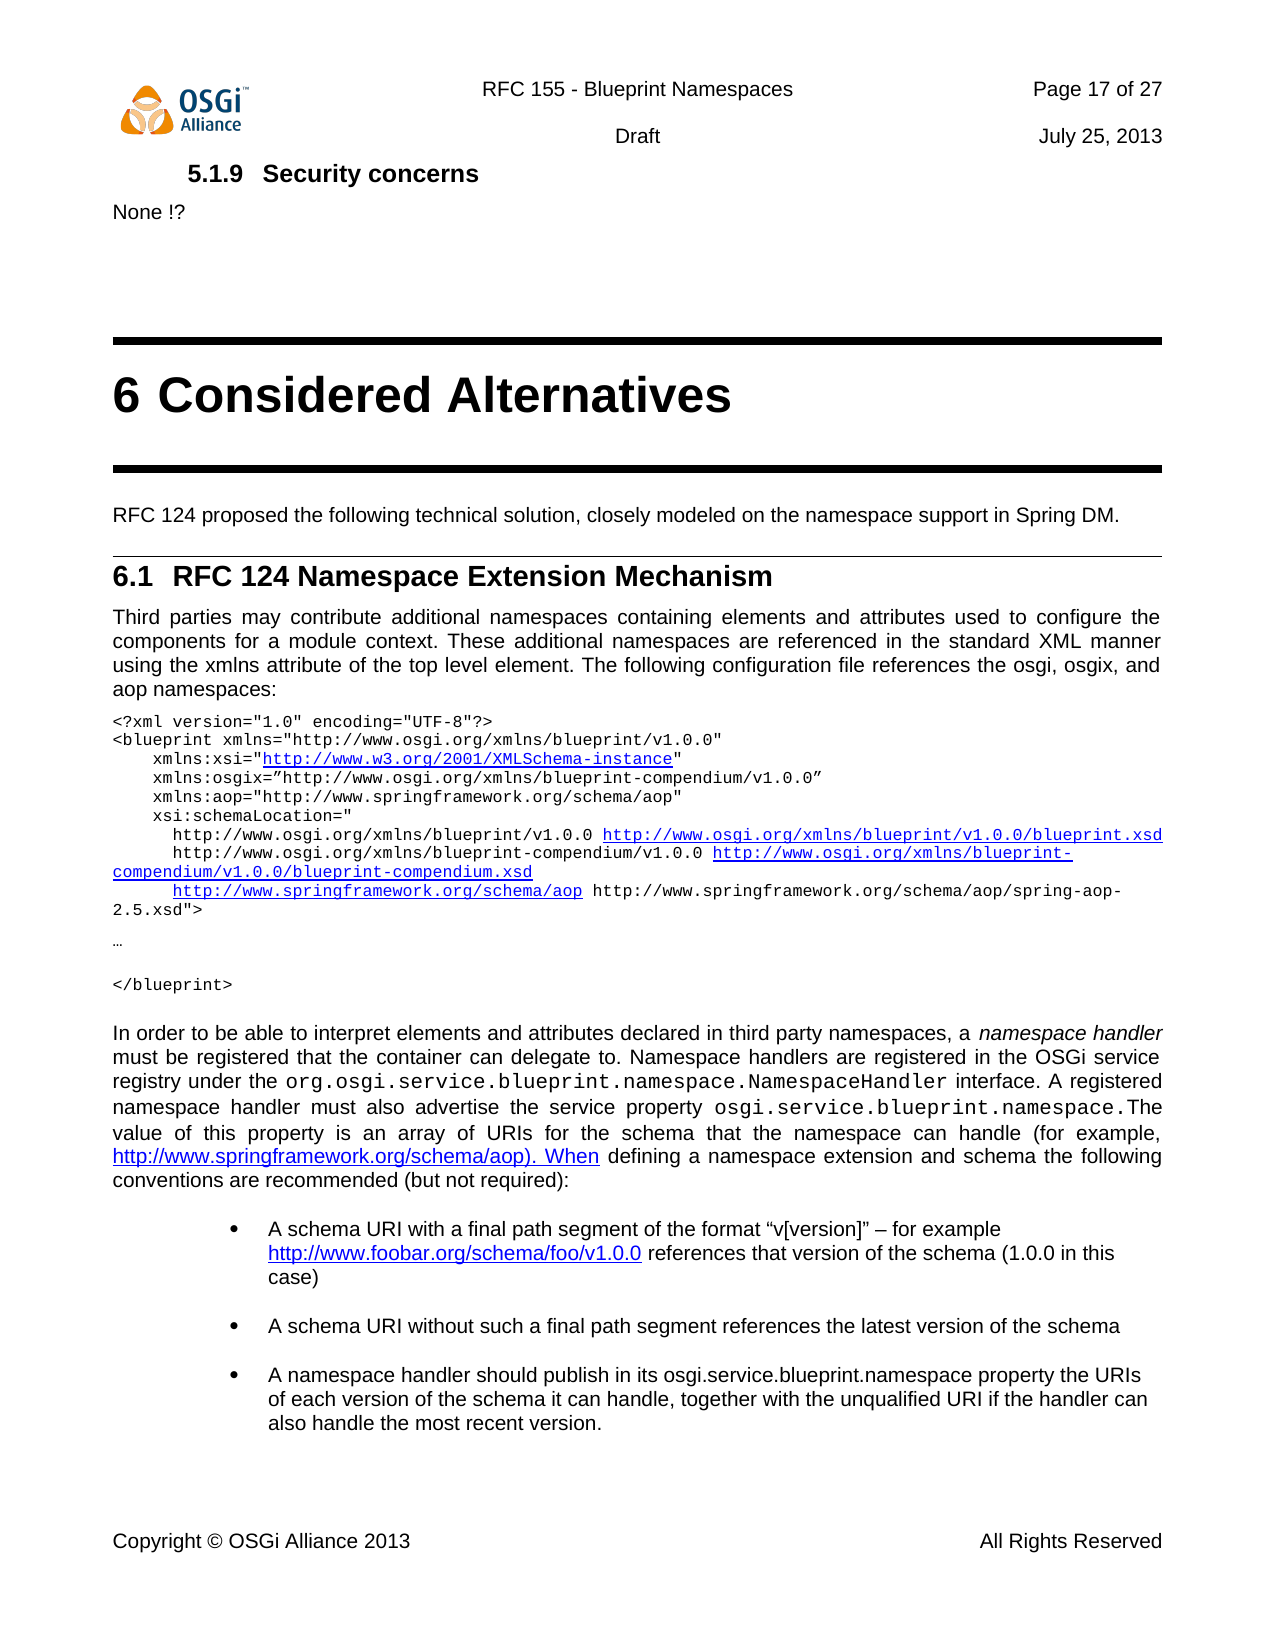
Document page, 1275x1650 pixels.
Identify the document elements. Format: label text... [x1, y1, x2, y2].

text None !? [112, 200, 1162, 224]
text http://www.springframework.org/schema/aop http://www.springframework.org/schema/aop/spring-aop-2.5.xsd"> [112, 883, 1162, 921]
text <?xml version="1.0" encoding="UTF-8"?> [112, 713, 1162, 732]
list A schema URI with a final path segment of the format “v[version]” – for example http://www.foobar.org/schema/foo/v1.0.0 references that version of the schema (1.0.0 in this case) [230, 1217, 1162, 1289]
picture [113, 78, 257, 142]
subtitle RFC 124 Namespace Extension Mechanism [112, 557, 1162, 592]
list A schema URI without such a final path segment references the latest version of the schema [230, 1314, 1162, 1338]
text xmlns:osgix=”http://www.osgi.org/xmlns/blueprint-compendium/v1.0.0” [112, 770, 1162, 788]
text </blueprint> [112, 977, 1162, 996]
text RFC 124 proposed the following technical solution, closely modeled on the namespace support in Spring DM. [112, 502, 1162, 526]
text xsi:schemaLocation=" [112, 807, 1162, 826]
text xmlns:aop="http://www.springframework.org/schema/aop" [112, 788, 1162, 807]
text http://www.osgi.org/xmlns/blueprint/v1.0.0 http://www.osgi.org/xmlns/blueprint/v1.0.0/blueprint.xsd [112, 826, 1162, 845]
subtitle Security concerns [187, 159, 1162, 188]
text In order to be able to interpret elements and attributes declared in third party namespaces, a namespace handler must be registered that the container can delegate to. Namespace handlers are registered in the OSGi service registry under the org.osgi.service.blueprint.namespace.NamespaceHandler interface. A registered namespace handler must also advertise the service property osgi.service.blueprint.namespace.The value of this property is an array of URIs for the schema that the namespace can handle (for example, http://www.springframework.org/schema/aop). When defining a namespace extension and schema the following conventions are recommended (but not required): [112, 1021, 1162, 1192]
text http://www.osgi.org/xmlns/blueprint-compendium/v1.0.0 http://www.osgi.org/xmlns/blueprint-compendium/v1.0.0/blueprint-compendium.xsd [112, 845, 1162, 883]
text <blueprint xmlns="http://www.osgi.org/xmlns/blueprint/v1.0.0" [112, 732, 1162, 751]
text Third parties may contribute additional namespaces containing elements and attributes used to configure the components for a module context. These additional namespaces are referenced in the standard XML manner using the xmlns attribute of the top level element. The following configuration file references the osgi, osgix, and aop namespaces: [112, 605, 1162, 701]
subtitle Considered Alternatives [112, 338, 1162, 473]
list A namespace handler should publish in its osgi.service.blueprint.namespace property the URIs of each version of the schema it can handle, together with the unqualified URI if the handler can also handle the most recent version. [230, 1363, 1162, 1435]
text xmlns:xsi="http://www.w3.org/2001/XMLSchema-instance" [112, 751, 1162, 770]
text … [112, 933, 1162, 952]
